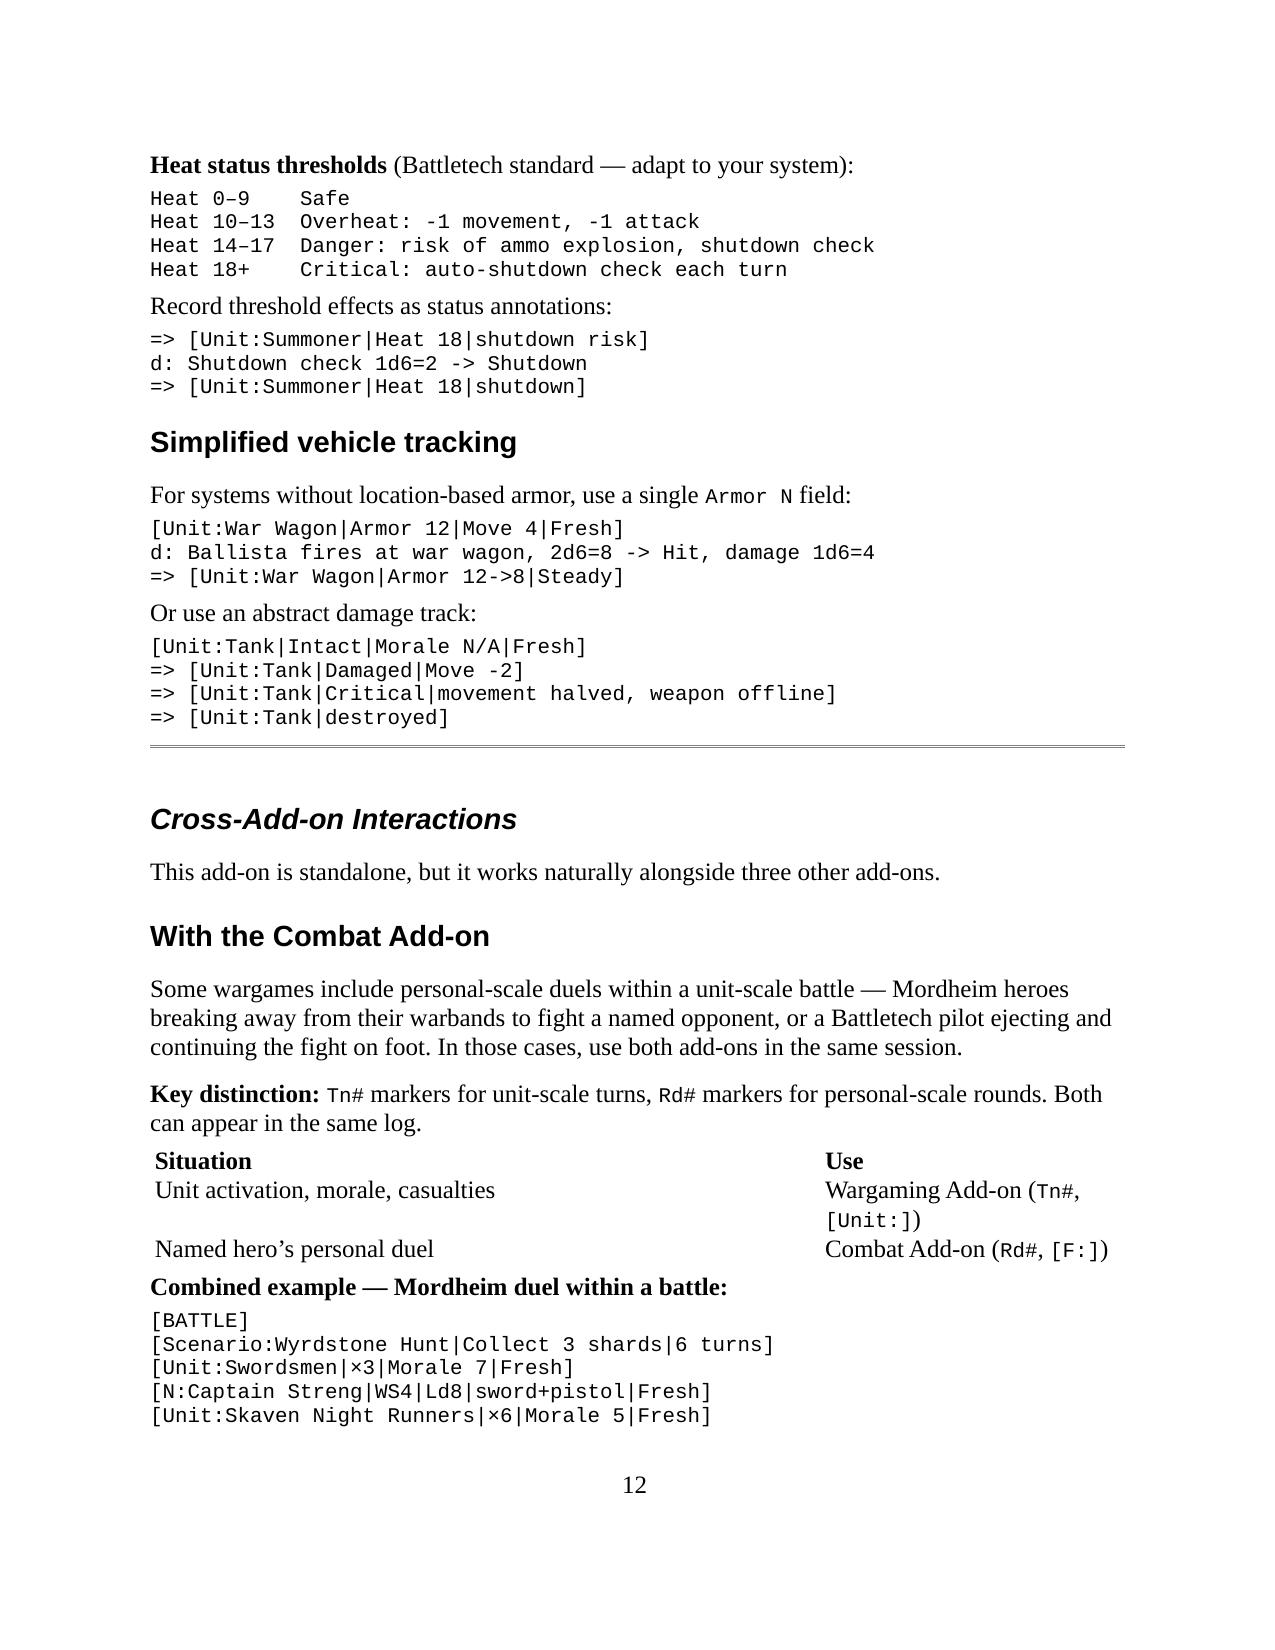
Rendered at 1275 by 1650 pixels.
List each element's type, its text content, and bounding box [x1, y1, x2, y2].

text [Unit:Swordsmen|×3|Morale 7|Fresh] [150, 1357, 1125, 1381]
table_cell Wargaming Add-on (Tn#, [Unit:]) [820, 1175, 1125, 1234]
table_header Use [820, 1146, 1125, 1175]
table_header Situation [150, 1146, 820, 1175]
text [Unit:Tank|Intact|Morale N/A|Fresh] [150, 636, 1125, 660]
table_cell Combat Add-on (Rd#, [F:]) [820, 1234, 1125, 1263]
text => [Unit:War Wagon|Armor 12->8|Steady] [150, 566, 1125, 589]
text => [Unit:Summoner|Heat 18|shutdown risk] [150, 329, 1125, 353]
text For systems without location-based armor, use a single Armor N field: [150, 480, 1125, 509]
subtitle Cross-Add-on Interactions [150, 802, 1125, 835]
text Heat status thresholds (Battletech standard — adapt to your system): [150, 150, 1125, 179]
subtitle Simplified vehicle tracking [150, 425, 1125, 458]
text => [Unit:Summoner|Heat 18|shutdown] [150, 376, 1125, 400]
text [Unit:War Wagon|Armor 12|Move 4|Fresh] [150, 518, 1125, 542]
text => [Unit:Tank|Damaged|Move -2] [150, 660, 1125, 683]
text [N:Captain Streng|WS4|Ld8|sword+pistol|Fresh] [150, 1381, 1125, 1405]
table_cell Unit activation, morale, casualties [150, 1175, 820, 1234]
text Heat 10–13 Overheat: -1 movement, -1 attack [150, 211, 1125, 235]
text d: Shutdown check 1d6=2 -> Shutdown [150, 353, 1125, 376]
text [Unit:Skaven Night Runners|×6|Morale 5|Fresh] [150, 1405, 1125, 1428]
table_cell Named hero’s personal duel [150, 1234, 820, 1263]
text Key distinction: Tn# markers for unit-scale turns, Rd# markers for personal-scale rounds. Both can appear in the same log. [150, 1079, 1125, 1137]
text Heat 0–9 Safe [150, 188, 1125, 211]
text d: Ballista fires at war wagon, 2d6=8 -> Hit, damage 1d6=4 [150, 542, 1125, 566]
text [Scenario:Wyrdstone Hunt|Collect 3 shards|6 turns] [150, 1334, 1125, 1357]
text [BATTLE] [150, 1310, 1125, 1334]
text Heat 18+ Critical: auto-shutdown check each turn [150, 259, 1125, 282]
text Combined example — Mordheim duel within a battle: [150, 1272, 1125, 1301]
text Heat 14–17 Danger: risk of ammo explosion, shutdown check [150, 235, 1125, 259]
text => [Unit:Tank|Critical|movement halved, weapon offline] [150, 683, 1125, 707]
text Record threshold effects as status annotations: [150, 291, 1125, 320]
text This add-on is standalone, but it works naturally alongside three other add-ons. [150, 857, 1125, 886]
text Some wargames include personal-scale duels within a unit-scale battle — Mordheim heroes breaking away from their warbands to fight a named opponent, or a Battletech pilot ejecting and continuing the fight on foot. In those cases, use both add-ons in the same session. [150, 974, 1125, 1061]
subtitle With the Combat Add-on [150, 919, 1125, 953]
text => [Unit:Tank|destroyed] [150, 707, 1125, 731]
text Or use an abstract damage track: [150, 598, 1125, 627]
